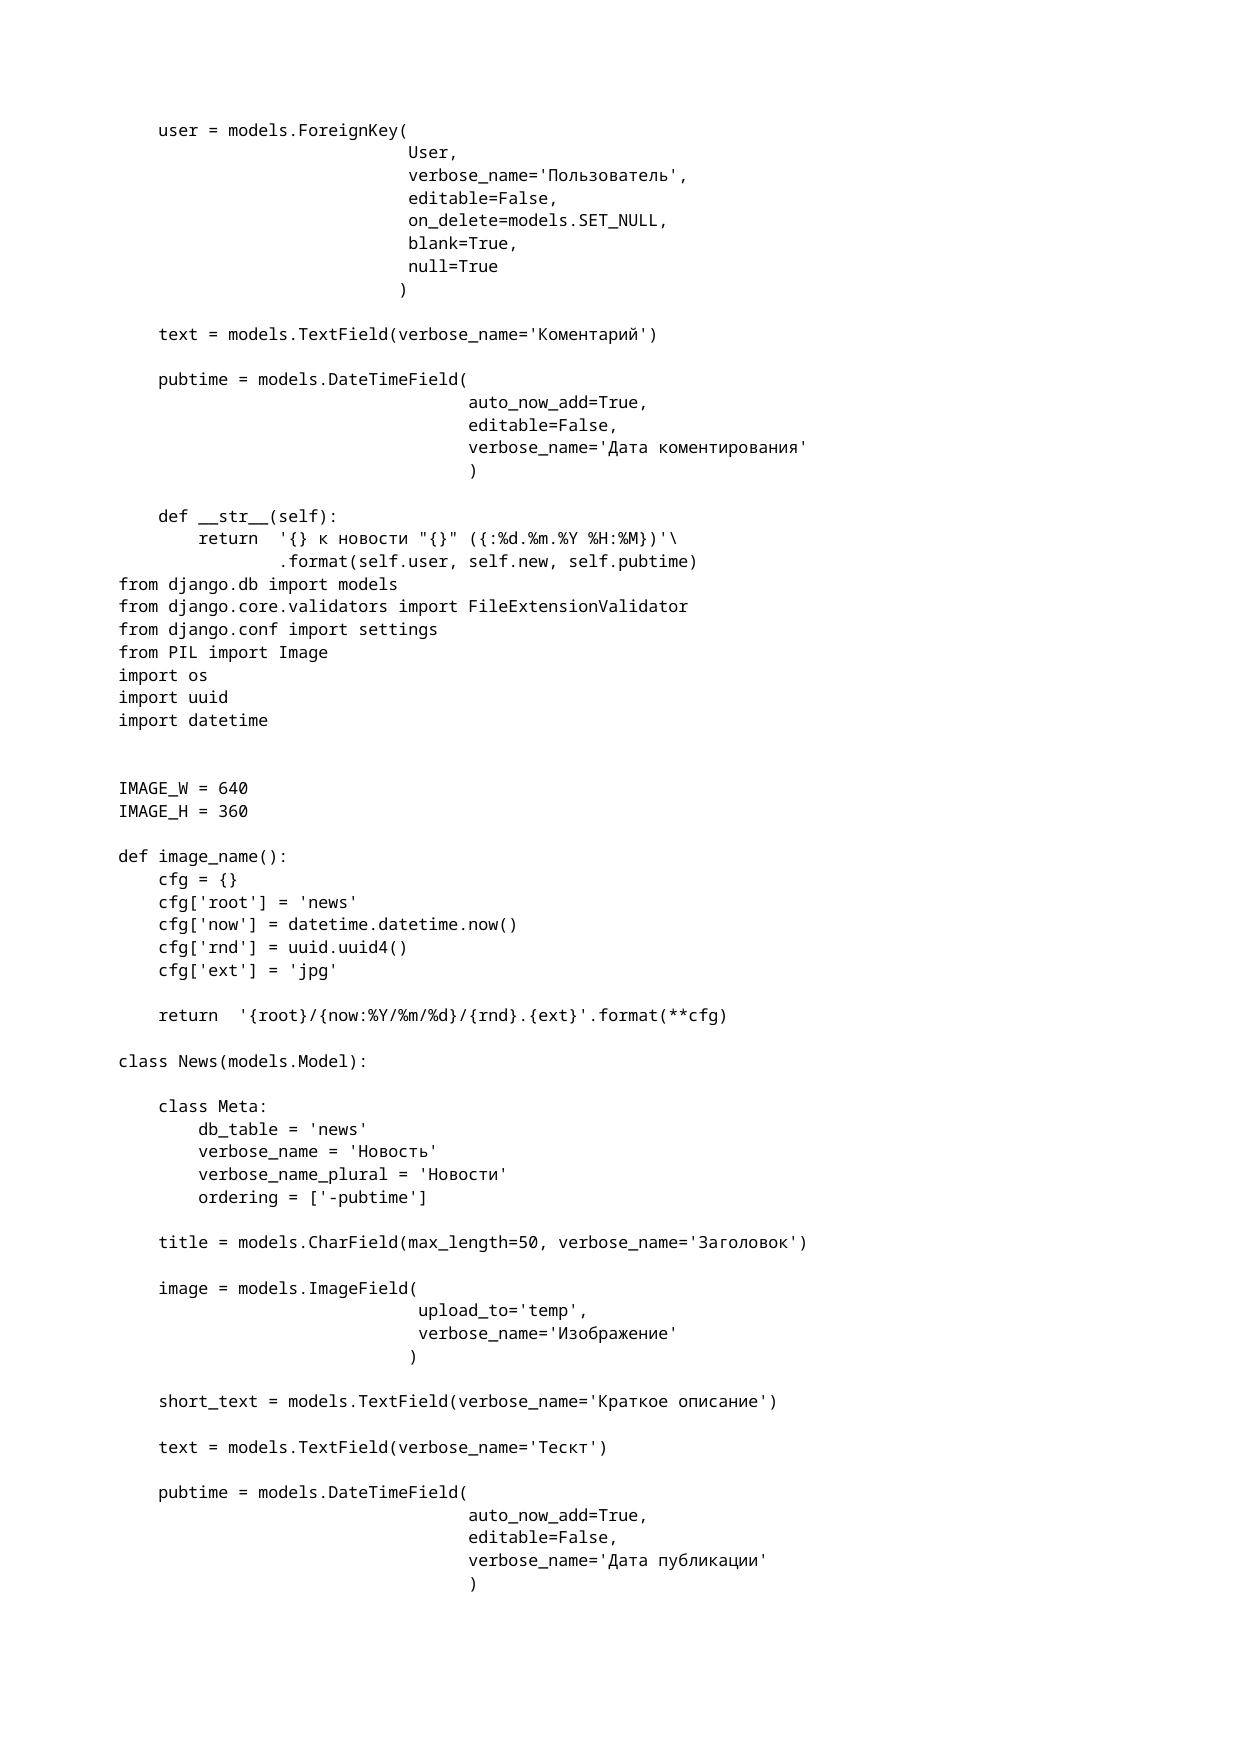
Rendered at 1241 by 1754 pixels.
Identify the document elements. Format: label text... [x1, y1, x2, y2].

text class Meta: [118, 1094, 1122, 1117]
text import uuid [118, 686, 1122, 708]
text verbose_name='Изображение' [118, 1322, 1122, 1344]
text ) [118, 1344, 1122, 1367]
text verbose_name='Дата публикации' [118, 1549, 1122, 1571]
text from django.core.validators import FileExtensionValidator [118, 595, 1122, 618]
text cfg['now'] = datetime.datetime.now() [118, 913, 1122, 936]
text auto_now_add=True, [118, 1503, 1122, 1526]
text ) [118, 1571, 1122, 1594]
text import os [118, 663, 1122, 686]
text verbose_name='Пользователь', [118, 163, 1122, 186]
text cfg['root'] = 'news' [118, 890, 1122, 913]
text pubtime = models.DateTimeField( [118, 1481, 1122, 1503]
text auto_now_add=True, [118, 391, 1122, 413]
text text = models.TextField(verbose_name='Коментарий') [118, 322, 1122, 345]
text verbose_name_plural = 'Новости' [118, 1163, 1122, 1185]
text from django.db import models [118, 572, 1122, 595]
text db_table = 'news' [118, 1117, 1122, 1140]
text .format(self.user, self.new, self.pubtime) [118, 549, 1122, 572]
text import datetime [118, 708, 1122, 731]
text ) [118, 459, 1122, 481]
text IMAGE_H = 360 [118, 799, 1122, 822]
text image = models.ImageField( [118, 1276, 1122, 1299]
text return '{root}/{now:%Y/%m/%d}/{rnd}.{ext}'.format(**cfg) [118, 1004, 1122, 1026]
text IMAGE_W = 640 [118, 777, 1122, 799]
text cfg['ext'] = 'jpg' [118, 958, 1122, 981]
text text = models.TextField(verbose_name='Тескт') [118, 1435, 1122, 1458]
text editable=False, [118, 413, 1122, 436]
text on_delete=models.SET_NULL, [118, 209, 1122, 232]
text from django.conf import settings [118, 618, 1122, 640]
text ) [118, 277, 1122, 300]
text editable=False, [118, 186, 1122, 209]
text class News(models.Model): [118, 1049, 1122, 1072]
text def image_name(): [118, 845, 1122, 867]
text short_text = models.TextField(verbose_name='Краткое описание') [118, 1390, 1122, 1412]
text user = models.ForeignKey( [118, 118, 1122, 141]
text upload_to='temp', [118, 1299, 1122, 1322]
text cfg['rnd'] = uuid.uuid4() [118, 936, 1122, 958]
text User, [118, 141, 1122, 163]
text title = models.CharField(max_length=50, verbose_name='Заголовок') [118, 1231, 1122, 1253]
text verbose_name = 'Новость' [118, 1140, 1122, 1163]
text def __str__(self): [118, 504, 1122, 527]
text verbose_name='Дата коментирования' [118, 436, 1122, 459]
text null=True [118, 254, 1122, 277]
text from PIL import Image [118, 640, 1122, 663]
text pubtime = models.DateTimeField( [118, 368, 1122, 391]
text ordering = ['-pubtime'] [118, 1185, 1122, 1208]
text editable=False, [118, 1526, 1122, 1549]
text return '{} к новости "{}" ({:%d.%m.%Y %H:%M})'\ [118, 527, 1122, 549]
text cfg = {} [118, 867, 1122, 890]
text blank=True, [118, 232, 1122, 254]
